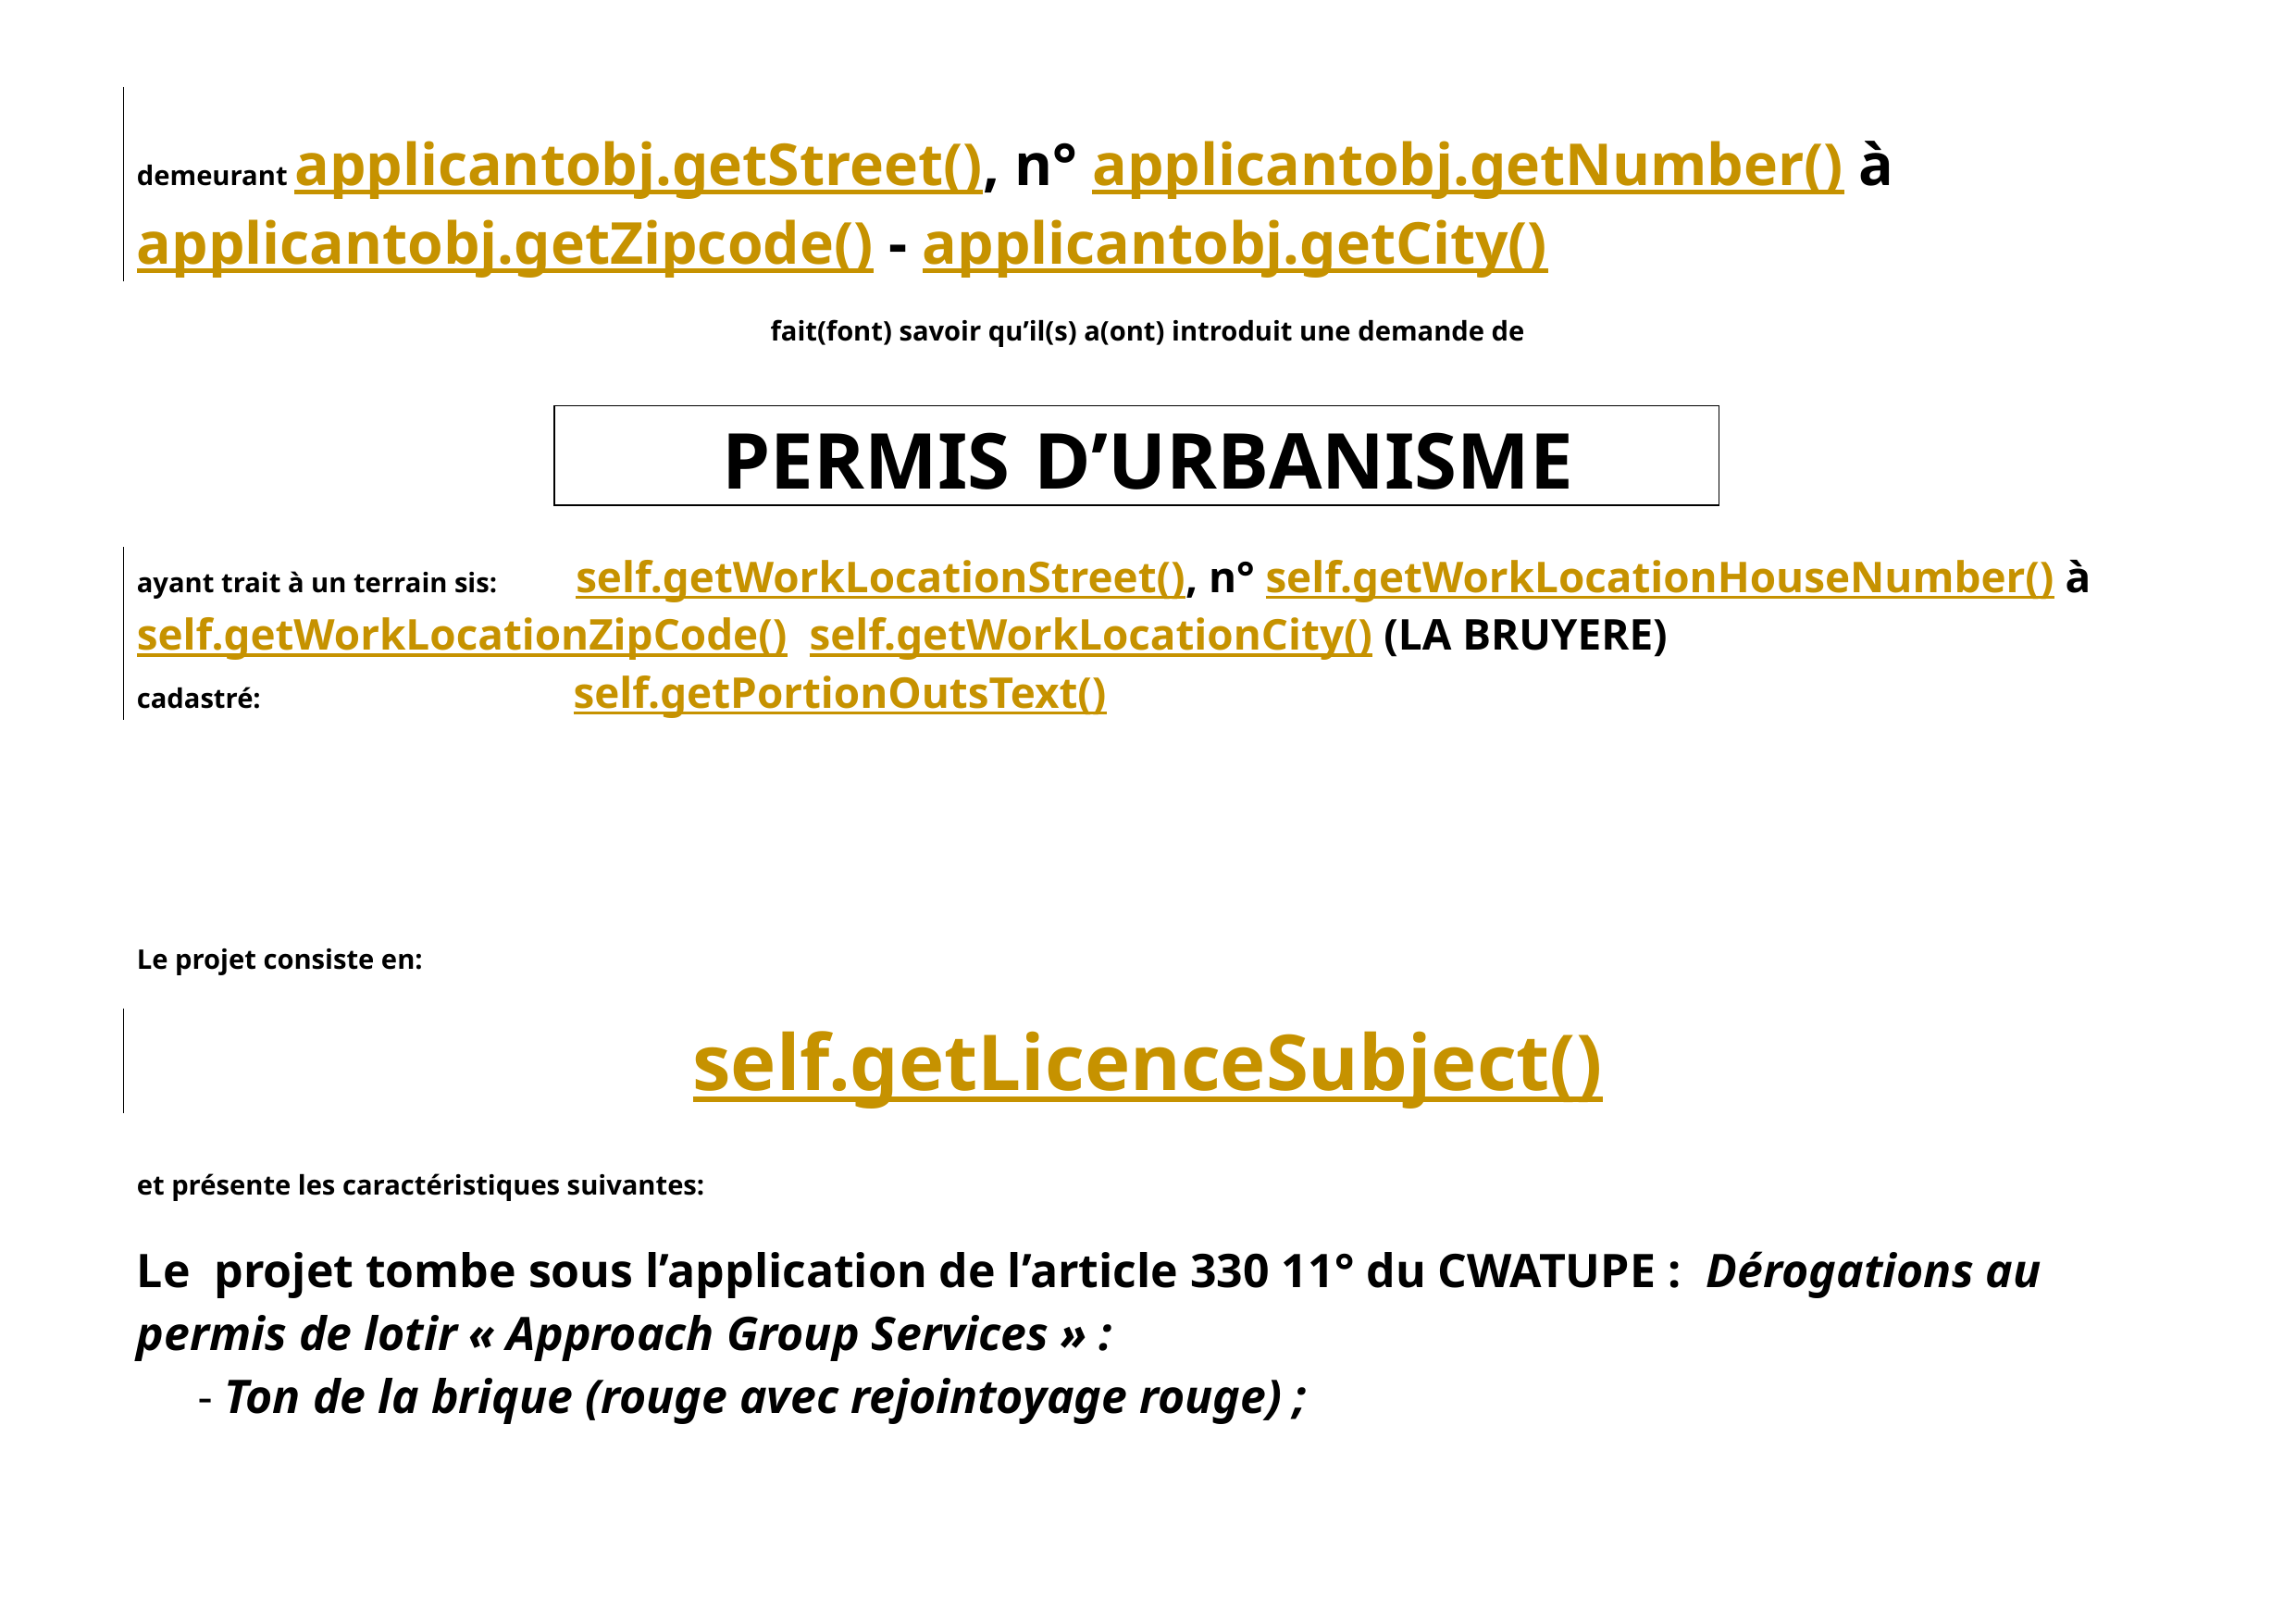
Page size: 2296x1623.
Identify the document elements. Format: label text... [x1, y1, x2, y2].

text Le projet tombe sous l’application de l’article 330 11° du CWATUPE : Dérogations au permis de lotir « Approach Group Services » : [137, 1238, 2159, 1364]
text cadastré: self.getPortionOutsText() [137, 663, 2159, 720]
text et présente les caractéristiques suivantes: [137, 1166, 2159, 1202]
text fait(font) savoir qu’il(s) a(ont) introduit une demande de [137, 312, 2159, 349]
text self.getLicenceSubject() [137, 1008, 2159, 1113]
text ayant trait à un terrain sis: self.getWorkLocationStreet(), n° self.getWorkLocationHouseNumber() à self.getWorkLocationZipCode() self.getWorkLocationCity() (LA BRUYERE) [137, 547, 2159, 663]
text - Ton de la brique (rouge avec rejointoyage rouge) ; [197, 1364, 2159, 1427]
text Le projet consiste en: [137, 940, 2159, 977]
text demeurant applicantobj.getStreet(), n° applicantobj.getNumber() à applicantobj.getZipcode() - applicantobj.getCity() [137, 124, 2159, 281]
text PERMIS D’URBANISME [137, 406, 2159, 512]
